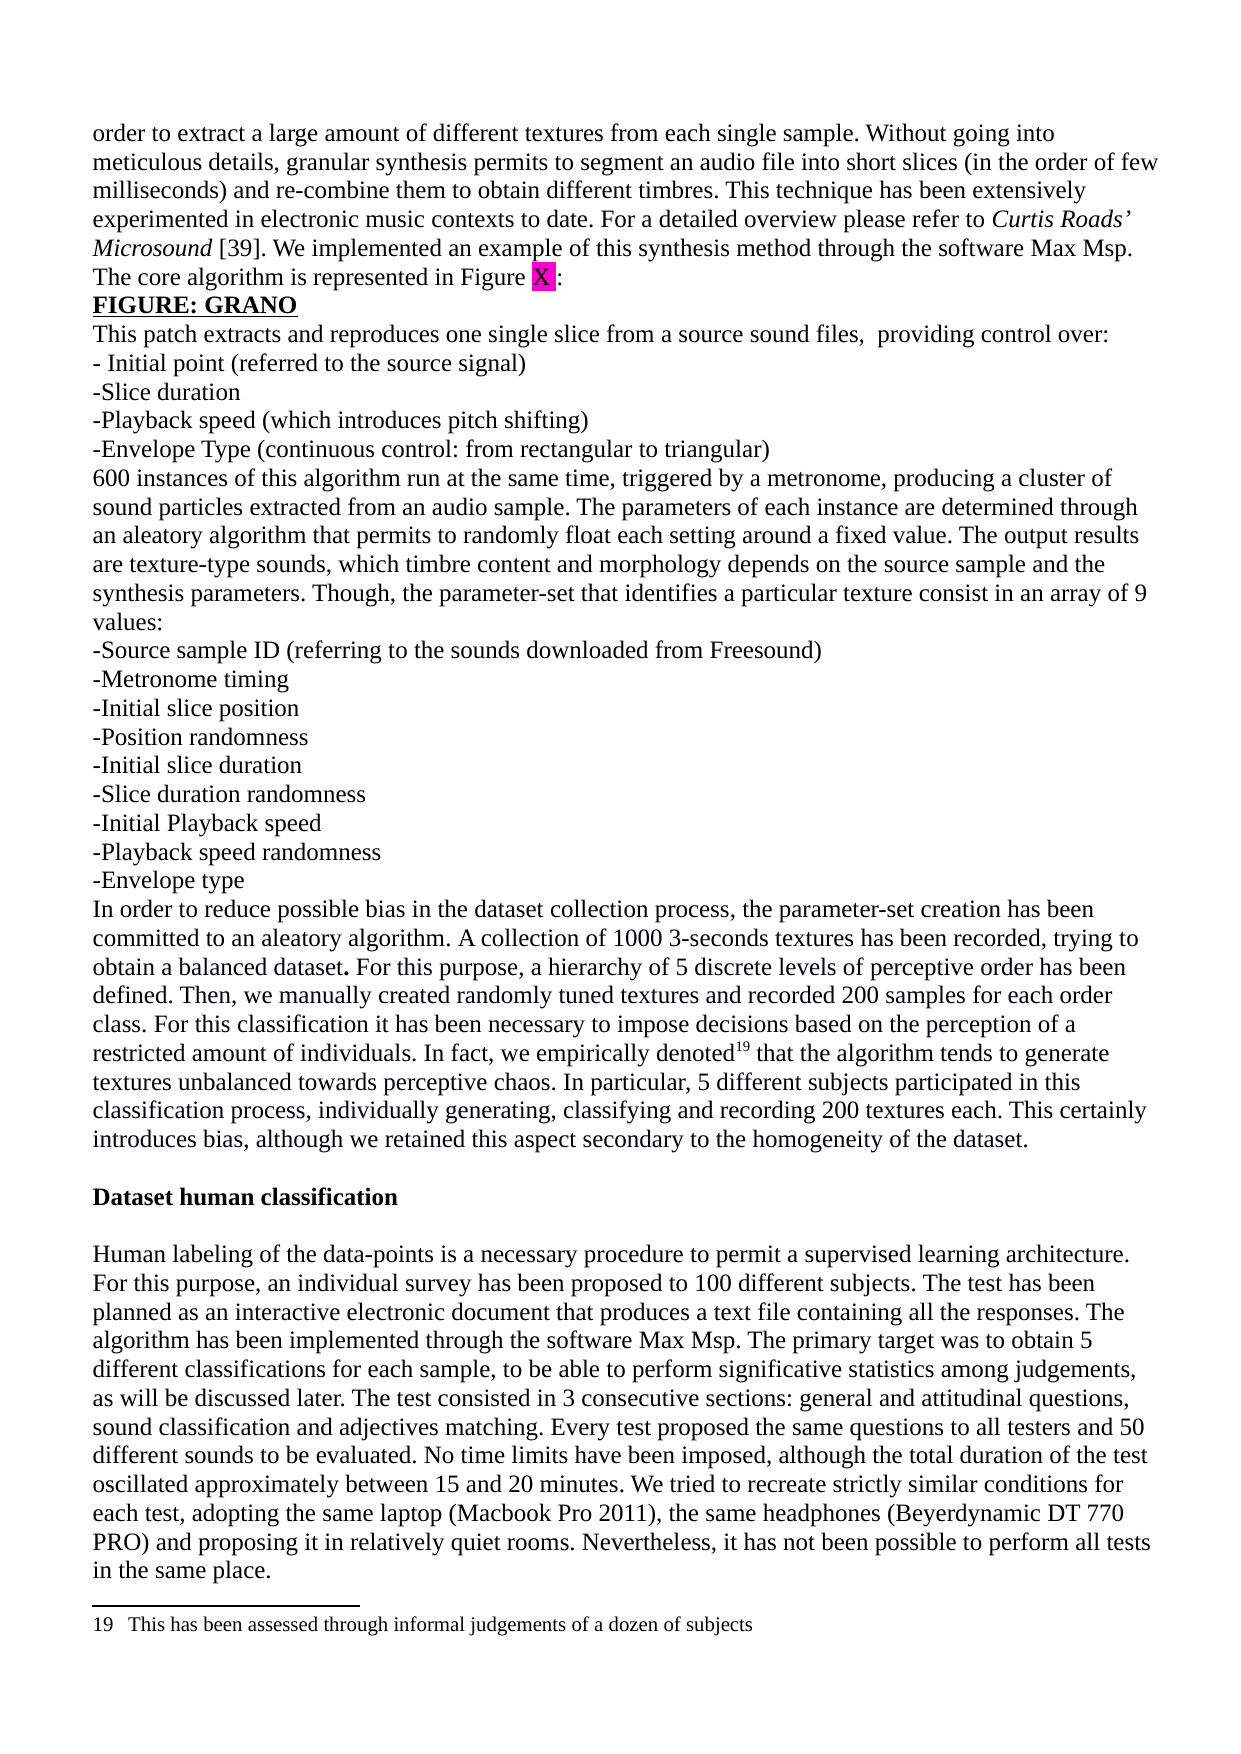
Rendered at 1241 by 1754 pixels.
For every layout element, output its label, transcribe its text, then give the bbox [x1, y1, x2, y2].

text order to extract a large amount of different textures from each single sample. Without going into meticulous details, granular synthesis permits to segment an audio file into short slices (in the order of few milliseconds) and re-combine them to obtain different timbres. This technique has been extensively experimented in electronic music contexts to date. For a detailed overview please refer to Curtis Roads’ Microsound [39]. We implemented an example of this synthesis method through the software Max Msp. The core algorithm is represented in Figure X : [92, 118, 1160, 291]
text In order to reduce possible bias in the dataset collection process, the parameter-set creation has been committed to an aleatory algorithm. A collection of 1000 3-seconds textures has been recorded, trying to obtain a balanced dataset. For this purpose, a hierarchy of 5 discrete levels of perceptive order has been defined. Then, we manually created randomly tuned textures and recorded 200 samples for each order class. For this classification it has been necessary to impose decisions based on the perception of a restricted amount of individuals. In fact, we empirically denoted that the algorithm tends to generate textures unbalanced towards perceptive chaos. In particular, 5 different subjects participated in this classification process, individually generating, classifying and recording 200 textures each. This certainly introduces bias, although we retained this aspect secondary to the homogeneity of the dataset. [92, 894, 1160, 1153]
text -Playback speed (which introduces pitch shifting) [92, 406, 1160, 434]
text -Source sample ID (referring to the sounds downloaded from Freesound) [92, 636, 1160, 664]
text - Initial point (referred to the source signal) [92, 348, 1160, 377]
text -Slice duration randomness [92, 779, 1160, 808]
text This patch extracts and reproduces one single slice from a source sound files, providing control over: [92, 319, 1160, 348]
text -Playback speed randomness [92, 837, 1160, 866]
text -Initial slice duration [92, 751, 1160, 779]
text Human labeling of the data-points is a necessary procedure to permit a supervised learning architecture. For this purpose, an individual survey has been proposed to 100 different subjects. The test has been planned as an interactive electronic document that produces a text file containing all the responses. The algorithm has been implemented through the software Max Msp. The primary target was to obtain 5 different classifications for each sample, to be able to perform significative statistics among judgements, as will be discussed later. The test consisted in 3 consecutive sections: general and attitudinal questions, sound classification and adjectives matching. Every test proposed the same questions to all testers and 50 different sounds to be evaluated. No time limits have been imposed, although the total duration of the test oscillated approximately between 15 and 20 minutes. We tried to recreate strictly similar conditions for each test, adopting the same laptop (Macbook Pro 2011), the same headphones (Beyerdynamic DT 770 PRO) and proposing it in relatively quiet rooms. Nevertheless, it has not been possible to perform all tests in the same place. [92, 1239, 1160, 1584]
text -Envelope type [92, 866, 1160, 894]
text -Slice duration [92, 377, 1160, 406]
text -Envelope Type (continuous control: from rectangular to triangular) [92, 434, 1160, 463]
text Dataset human classification [92, 1182, 1160, 1211]
text FIGURE: GRANO [92, 291, 1160, 319]
text 600 instances of this algorithm run at the same time, triggered by a metronome, producing a cluster of sound particles extracted from an audio sample. The parameters of each instance are determined through an aleatory algorithm that permits to randomly float each setting around a fixed value. The output results are texture-type sounds, which timbre content and morphology depends on the source sample and the synthesis parameters. Though, the parameter-set that identifies a particular texture consist in an array of 9 values: [92, 463, 1160, 636]
text -Initial Playback speed [92, 808, 1160, 837]
text -Metronome timing [92, 664, 1160, 693]
text -Initial slice position [92, 693, 1160, 722]
text This has been assessed through informal judgements of a dozen of subjects [92, 1612, 1160, 1636]
text -Position randomness [92, 722, 1160, 751]
